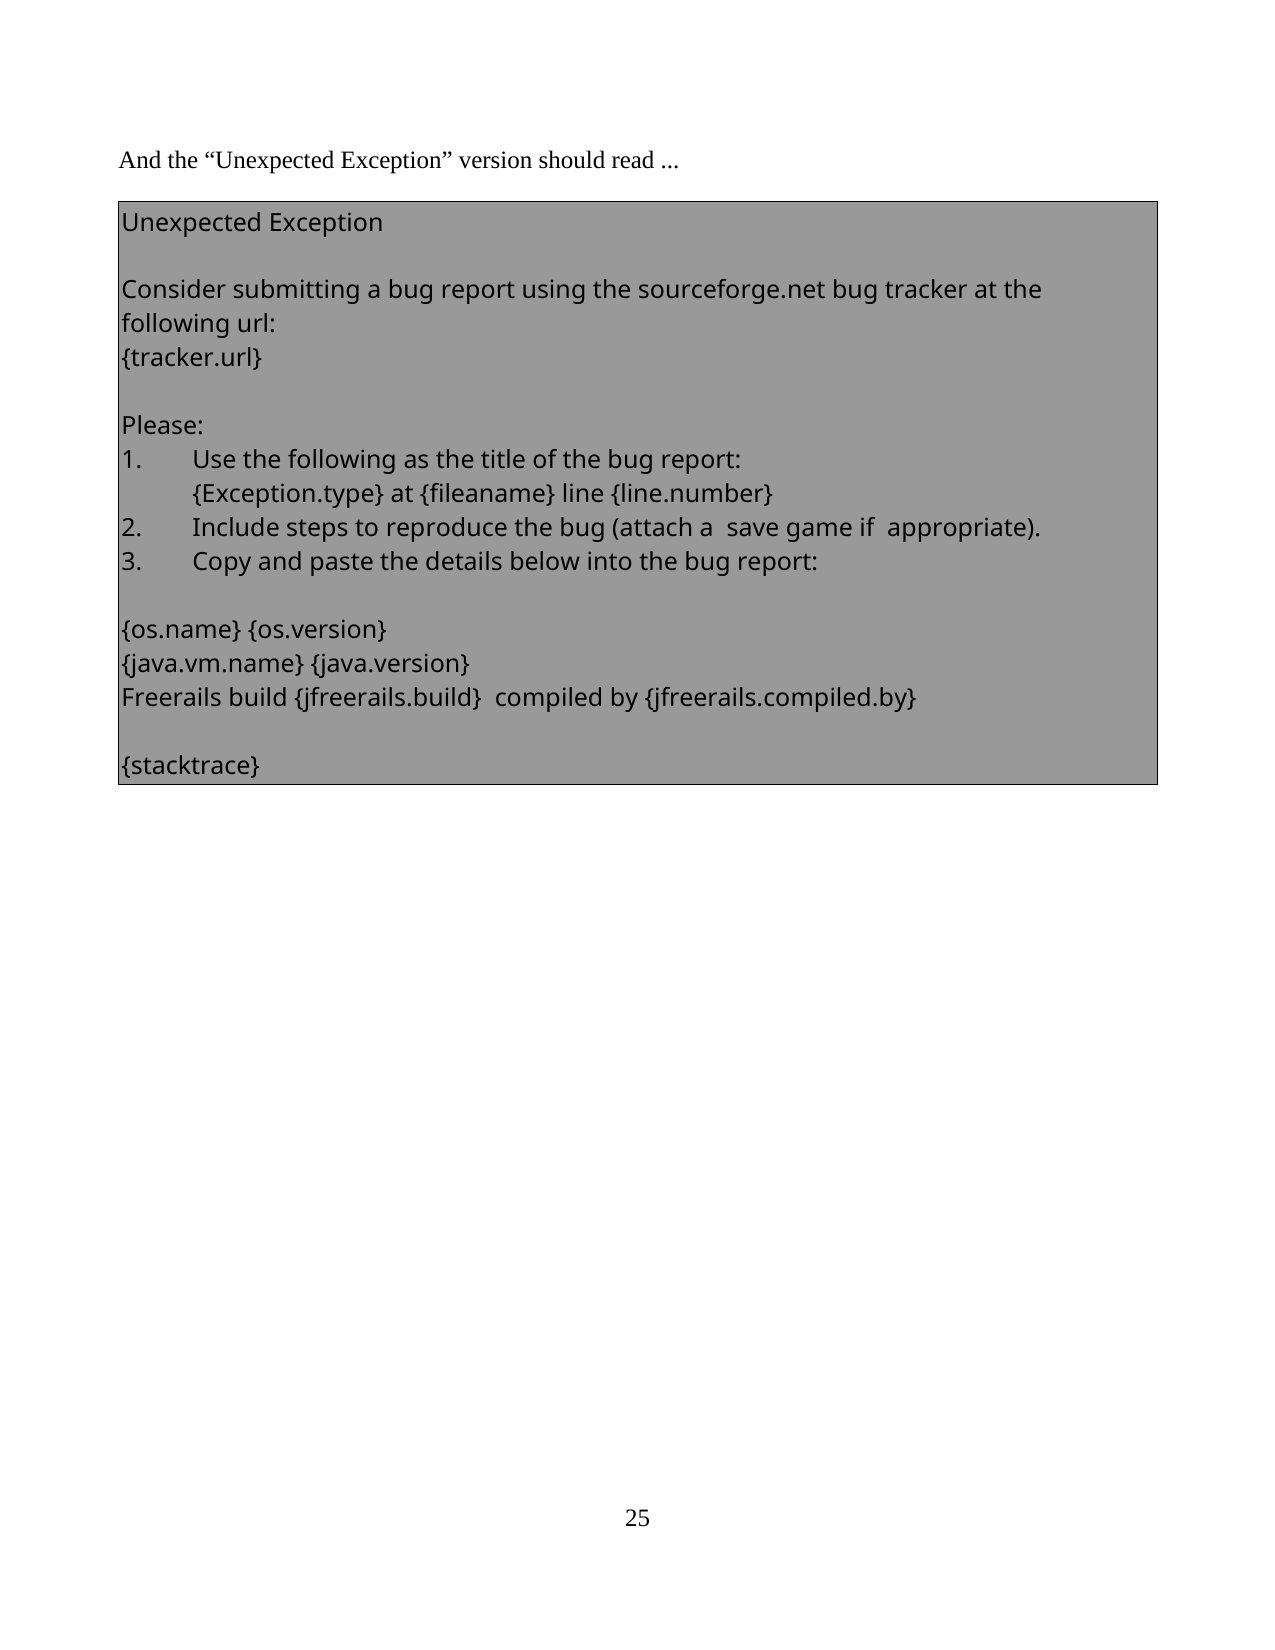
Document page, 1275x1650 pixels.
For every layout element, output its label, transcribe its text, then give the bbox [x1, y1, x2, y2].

text Freerails build {jfreerails.build} compiled by {jfreerails.compiled.by} [119, 677, 1157, 711]
text 3. Copy and paste the details below into the bug report: [119, 541, 1157, 575]
text {java.vm.name} {java.version} [119, 643, 1157, 677]
text {stacktrace} [119, 744, 1157, 784]
text Unexpected Exception [119, 202, 1157, 235]
text And the “Unexpected Exception” version should read ... [118, 146, 1157, 173]
text 1. Use the following as the title of the bug report: [119, 439, 1157, 473]
text {tracker.url} [119, 337, 1157, 371]
text 2. Include steps to reproduce the bug (attach a save game if appropriate). [119, 507, 1157, 541]
text Consider submitting a bug report using the sourceforge.net bug tracker at the following url: [119, 269, 1157, 337]
text {os.name} {os.version} [119, 609, 1157, 643]
text {Exception.type} at {fileaname} line {line.number} [119, 473, 1157, 507]
text Please: [119, 405, 1157, 439]
